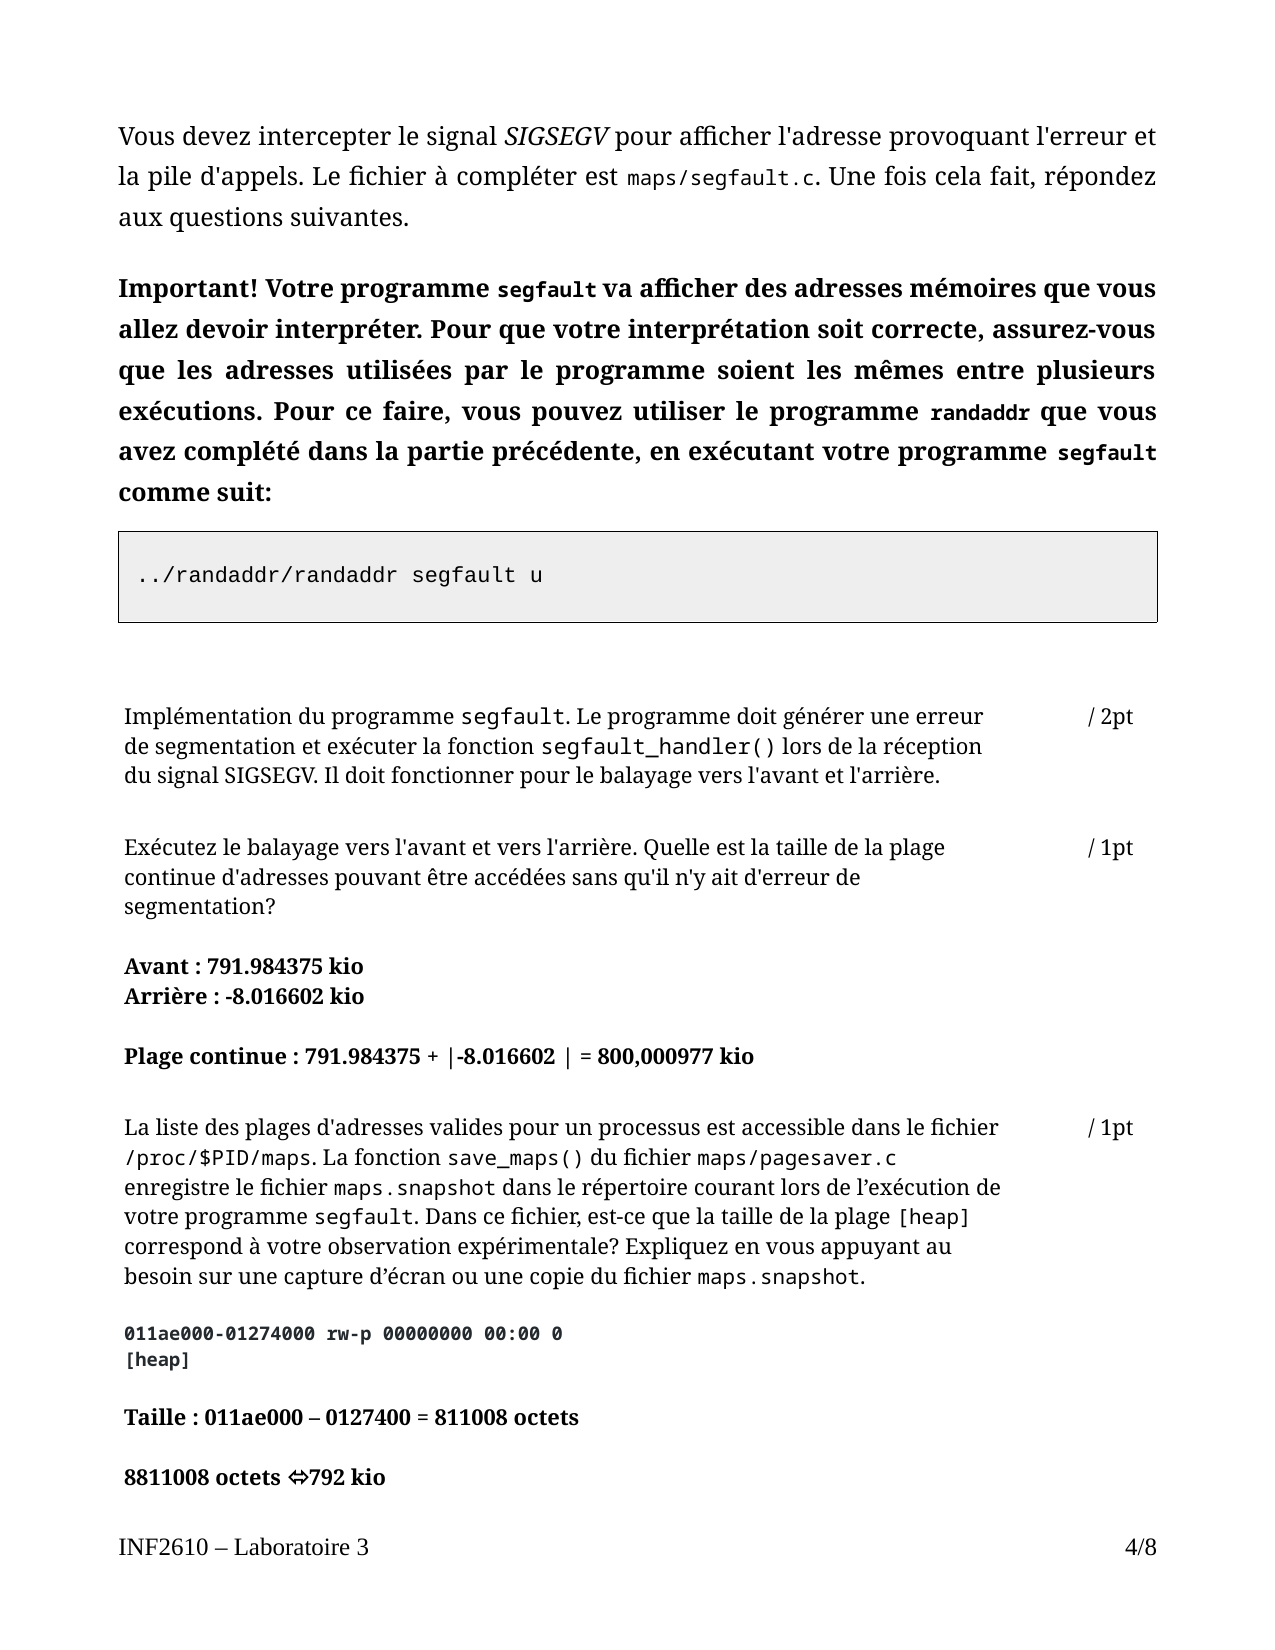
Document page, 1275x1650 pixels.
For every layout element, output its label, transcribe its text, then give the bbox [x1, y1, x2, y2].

table_cell / 1pt [1077, 1091, 1157, 1512]
table_cell / 1pt [1077, 811, 1157, 1091]
table_cell [1008, 1091, 1077, 1512]
table_cell [1008, 811, 1077, 1091]
text Important! Votre programme segfault va afficher des adresses mémoires que vous allez devoir interpréter. Pour que votre interprétation soit correcte, assurez-vous que les adresses utilisées par le programme soient les mêmes entre plusieurs exécutions. Pour ce faire, vous pouvez utiliser le programme randaddr que vous avez complété dans la partie précédente, en exécutant votre programme segfault comme suit: [118, 271, 1157, 509]
table_header ../randaddr/randaddr segfault u [119, 532, 1157, 621]
table_header [1008, 680, 1077, 811]
text Vous devez intercepter le signal SIGSEGV pour afficher l'adresse provoquant l'erreur et la pile d'appels. Le fichier à compléter est maps/segfault.c. Une fois cela fait, répondez aux questions suivantes. [118, 118, 1157, 234]
table_header / 2pt [1077, 680, 1157, 811]
table_cell La liste des plages d'adresses valides pour un processus est accessible dans le fichier /proc/$PID/maps. La fonction save_maps() du fichier maps/pagesaver.c enregistre le fichier maps.snapshot dans le répertoire courant lors de l’exécution de votre programme segfault. Dans ce fichier, est-ce que la taille de la plage [heap] correspond à votre observation expérimentale? Expliquez en vous appuyant au besoin sur une capture d’écran ou une copie du fichier maps.snapshot. 011ae000-01274000 rw-p 00000000 00:00 0 [heap] Taille : 011ae000 – 0127400 = 811008 octets 8811008 octets 792 kio [118, 1091, 1007, 1512]
table_header Implémentation du programme segfault. Le programme doit générer une erreur de segmentation et exécuter la fonction segfault_handler() lors de la réception du signal SIGSEGV. Il doit fonctionner pour le balayage vers l'avant et l'arrière. [118, 680, 1007, 811]
table_cell Exécutez le balayage vers l'avant et vers l'arrière. Quelle est la taille de la plage continue d'adresses pouvant être accédées sans qu'il n'y ait d'erreur de segmentation? Avant : 791.984375 kio Arrière : -8.016602 kio Plage continue : 791.984375 + |-8.016602 | = 800,000977 kio [118, 811, 1007, 1091]
